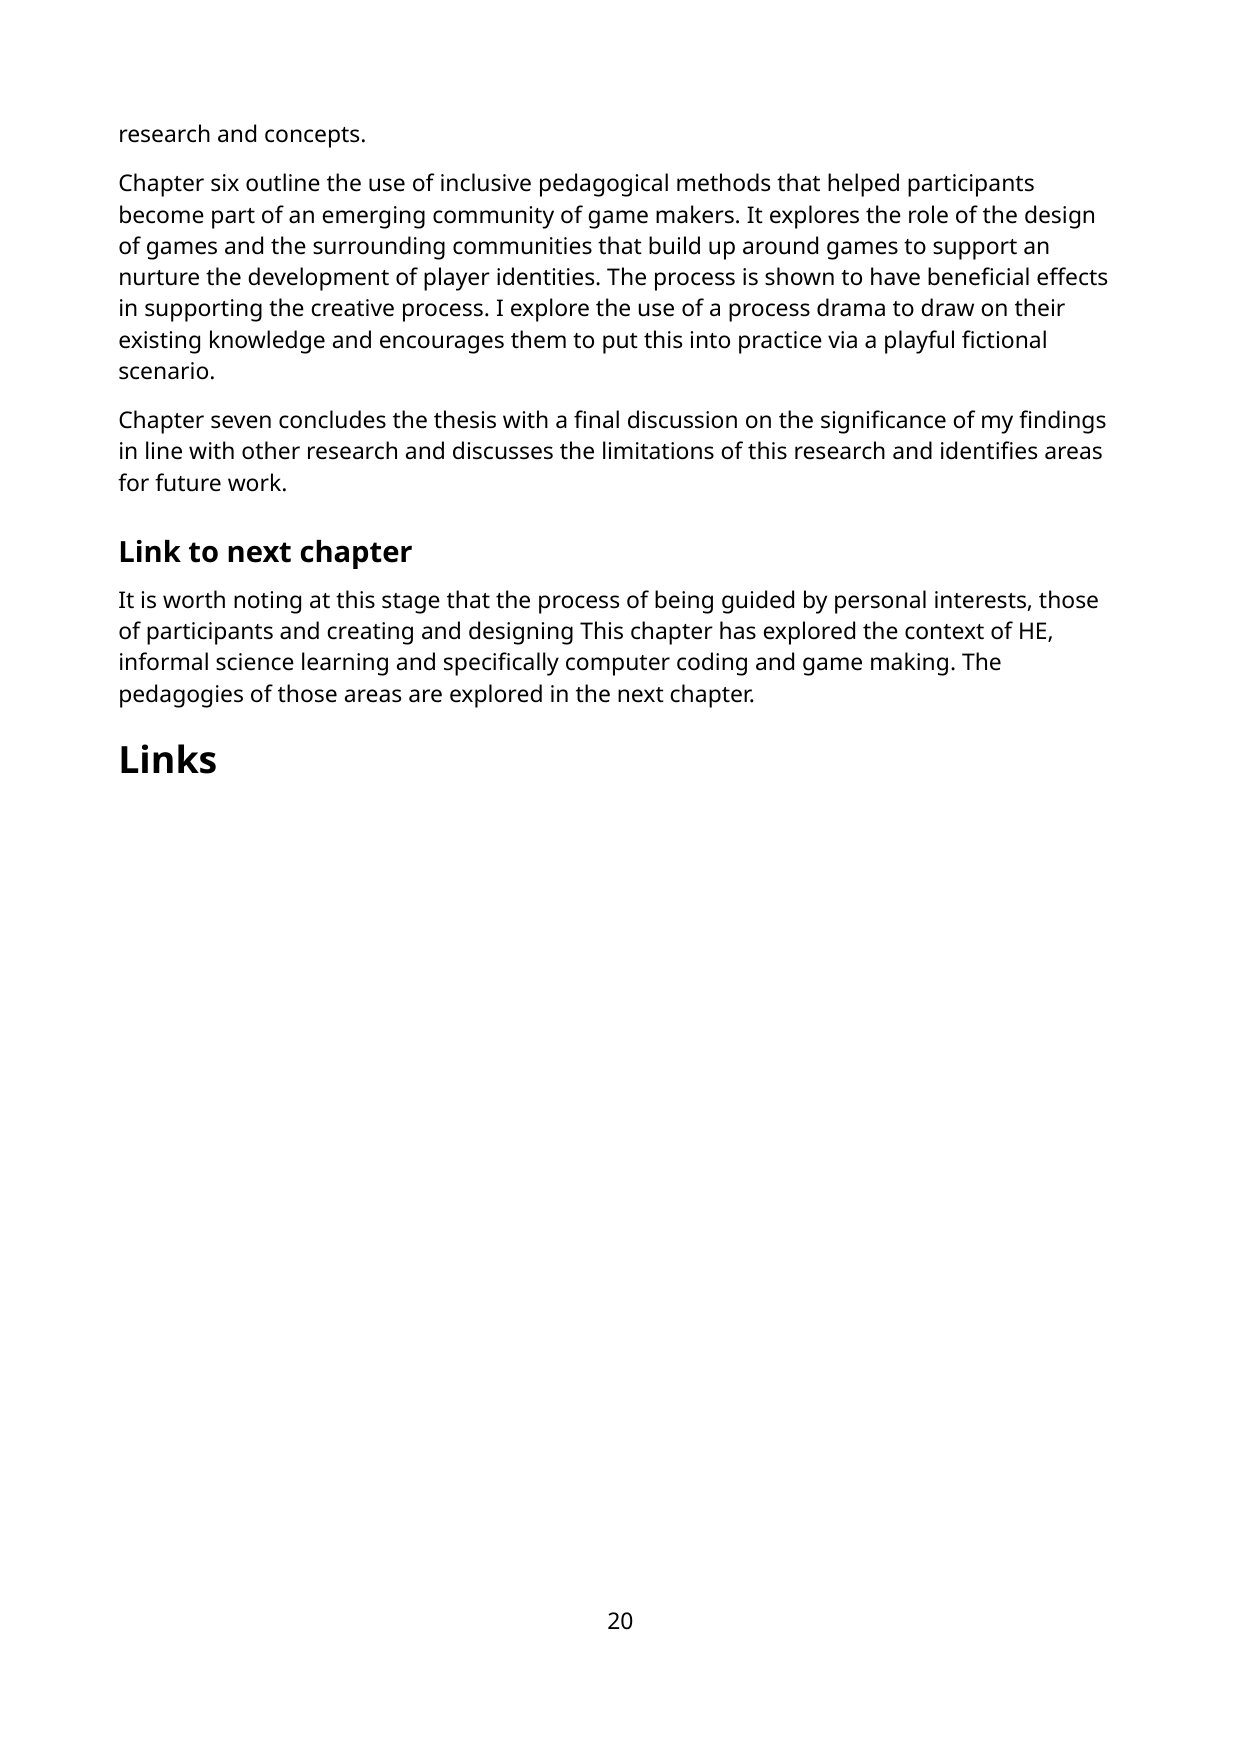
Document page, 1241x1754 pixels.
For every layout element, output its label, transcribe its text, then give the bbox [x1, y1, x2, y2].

subtitle Links [118, 734, 1122, 785]
text It is worth noting at this stage that the process of being guided by personal interests, those of participants and creating and designing This chapter has explored the context of HE, informal science learning and specifically computer coding and game making. The pedagogies of those areas are explored in the next chapter. [118, 584, 1122, 709]
text research and concepts. [118, 118, 1122, 149]
text Chapter seven concludes the thesis with a final discussion on the significance of my findings in line with other research and discusses the limitations of this research and identifies areas for future work. [118, 404, 1122, 498]
text Chapter six outline the use of inclusive pedagogical methods that helped participants become part of an emerging community of game makers. It explores the role of the design of games and the surrounding communities that build up around games to support an nurture the development of player identities. The process is shown to have beneficial effects in supporting the creative process. I explore the use of a process drama to draw on their existing knowledge and encourages them to put this into practice via a playful fictional scenario. [118, 167, 1122, 386]
subtitle Link to next chapter [118, 532, 1122, 571]
